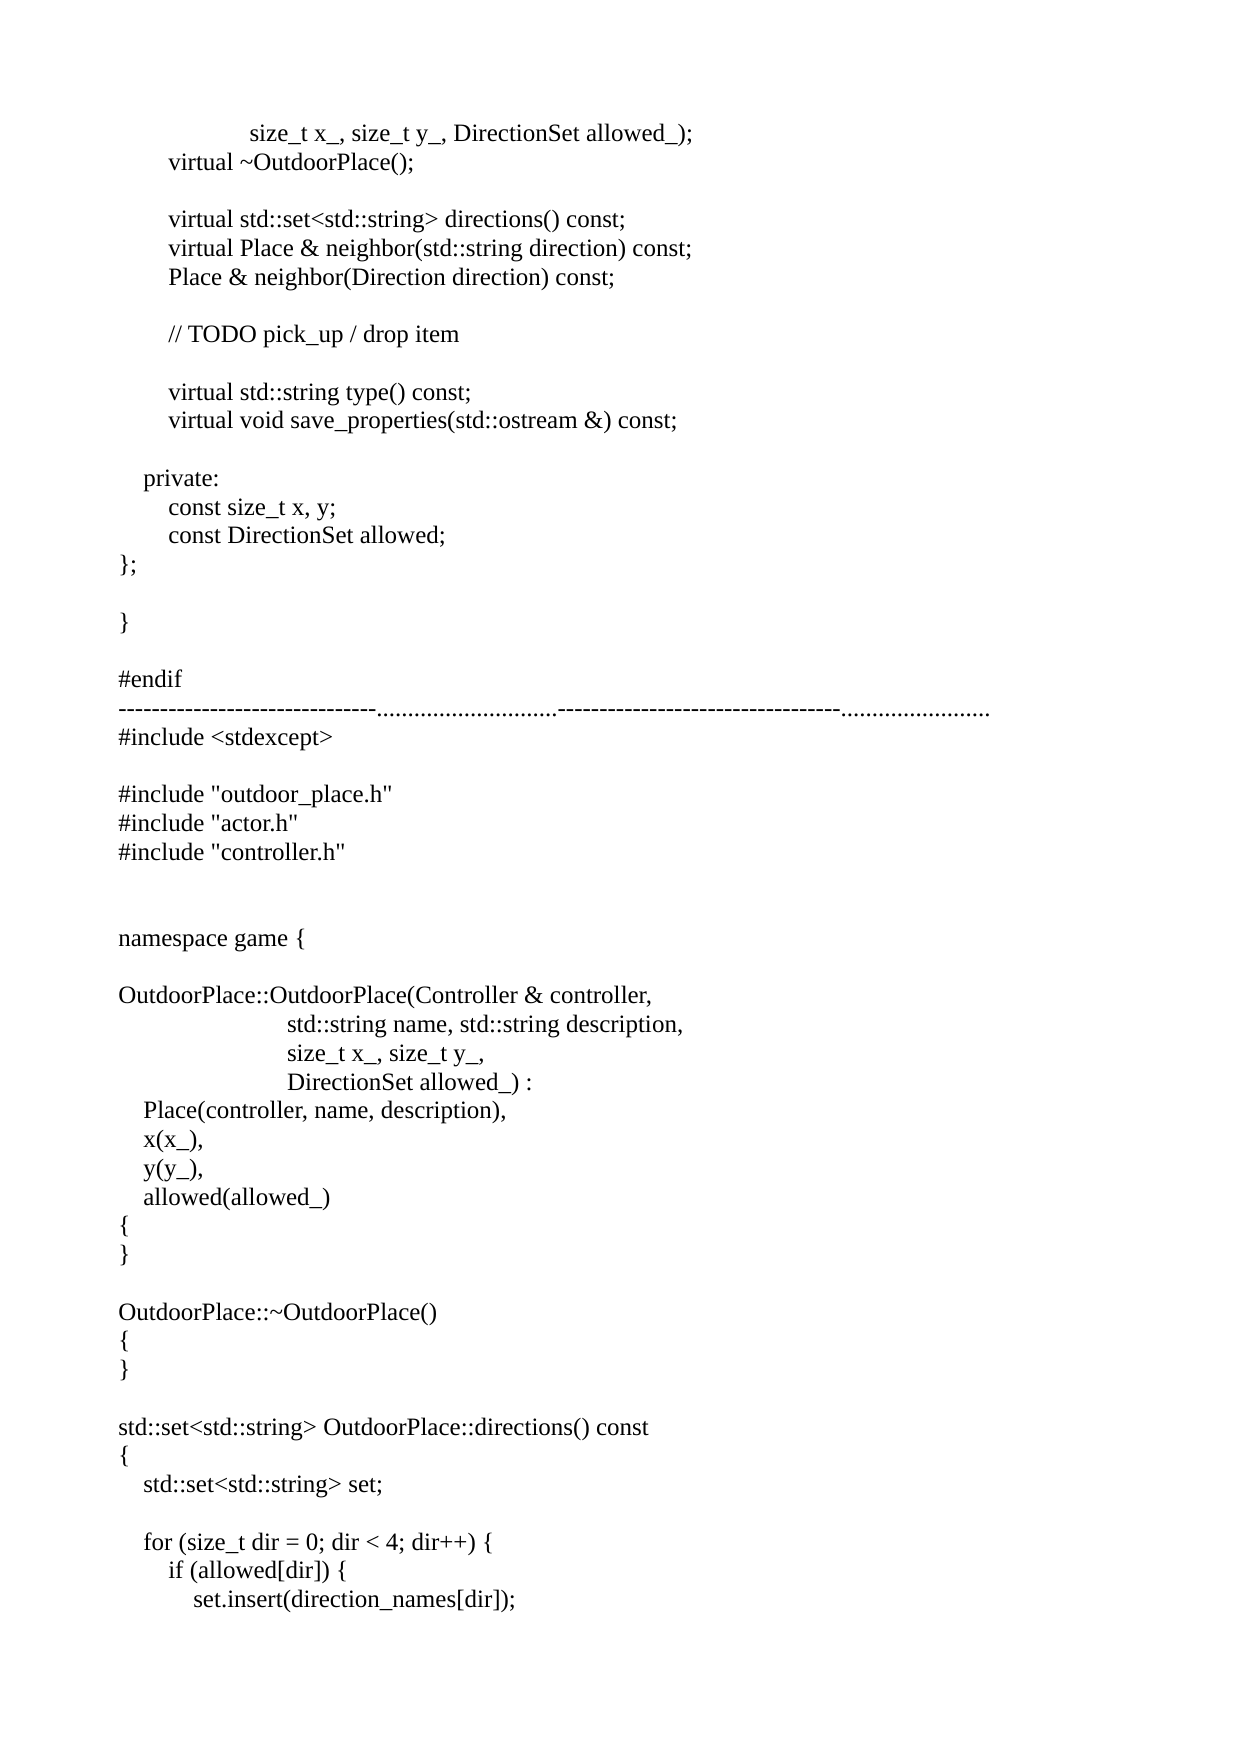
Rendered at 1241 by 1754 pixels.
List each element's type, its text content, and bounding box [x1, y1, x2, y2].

text x(x_), [118, 1124, 1122, 1153]
text // TODO pick_up / drop item [118, 319, 1122, 348]
text Place & neighbor(Direction direction) const; [118, 262, 1122, 291]
text std::set<std::string> OutdoorPlace::directions() const [118, 1412, 1122, 1441]
text allowed(allowed_) [118, 1182, 1122, 1211]
text virtual std::set<std::string> directions() const; [118, 204, 1122, 233]
text private: [118, 463, 1122, 492]
text set.insert(direction_names[dir]); [118, 1584, 1122, 1613]
text Place(controller, name, description), [118, 1096, 1122, 1124]
text } [118, 607, 1122, 636]
text } [118, 1239, 1122, 1268]
text #endif [118, 664, 1122, 693]
text if (allowed[dir]) { [118, 1556, 1122, 1584]
text virtual void save_properties(std::ostream &) const; [118, 406, 1122, 434]
text std::string name, std::string description, [118, 1009, 1122, 1038]
text #include "outdoor_place.h" [118, 779, 1122, 808]
text -------------------------------.............................----------------------------------........................ [118, 693, 1122, 722]
text { [118, 1441, 1122, 1469]
text #include "actor.h" [118, 808, 1122, 837]
text size_t x_, size_t y_, DirectionSet allowed_); [118, 118, 1122, 147]
text } [118, 1354, 1122, 1383]
text OutdoorPlace::OutdoorPlace(Controller & controller, [118, 981, 1122, 1009]
text y(y_), [118, 1153, 1122, 1182]
text #include <stdexcept> [118, 722, 1122, 751]
text const DirectionSet allowed; [118, 521, 1122, 549]
text OutdoorPlace::~OutdoorPlace() [118, 1297, 1122, 1326]
text for (size_t dir = 0; dir < 4; dir++) { [118, 1527, 1122, 1556]
text std::set<std::string> set; [118, 1469, 1122, 1498]
text virtual Place & neighbor(std::string direction) const; [118, 233, 1122, 262]
text DirectionSet allowed_) : [118, 1067, 1122, 1096]
text const size_t x, y; [118, 492, 1122, 521]
text { [118, 1211, 1122, 1239]
text virtual ~OutdoorPlace(); [118, 147, 1122, 176]
text size_t x_, size_t y_, [118, 1038, 1122, 1067]
text { [118, 1326, 1122, 1354]
text namespace game { [118, 923, 1122, 952]
text }; [118, 549, 1122, 578]
text #include "controller.h" [118, 837, 1122, 866]
text virtual std::string type() const; [118, 377, 1122, 406]
